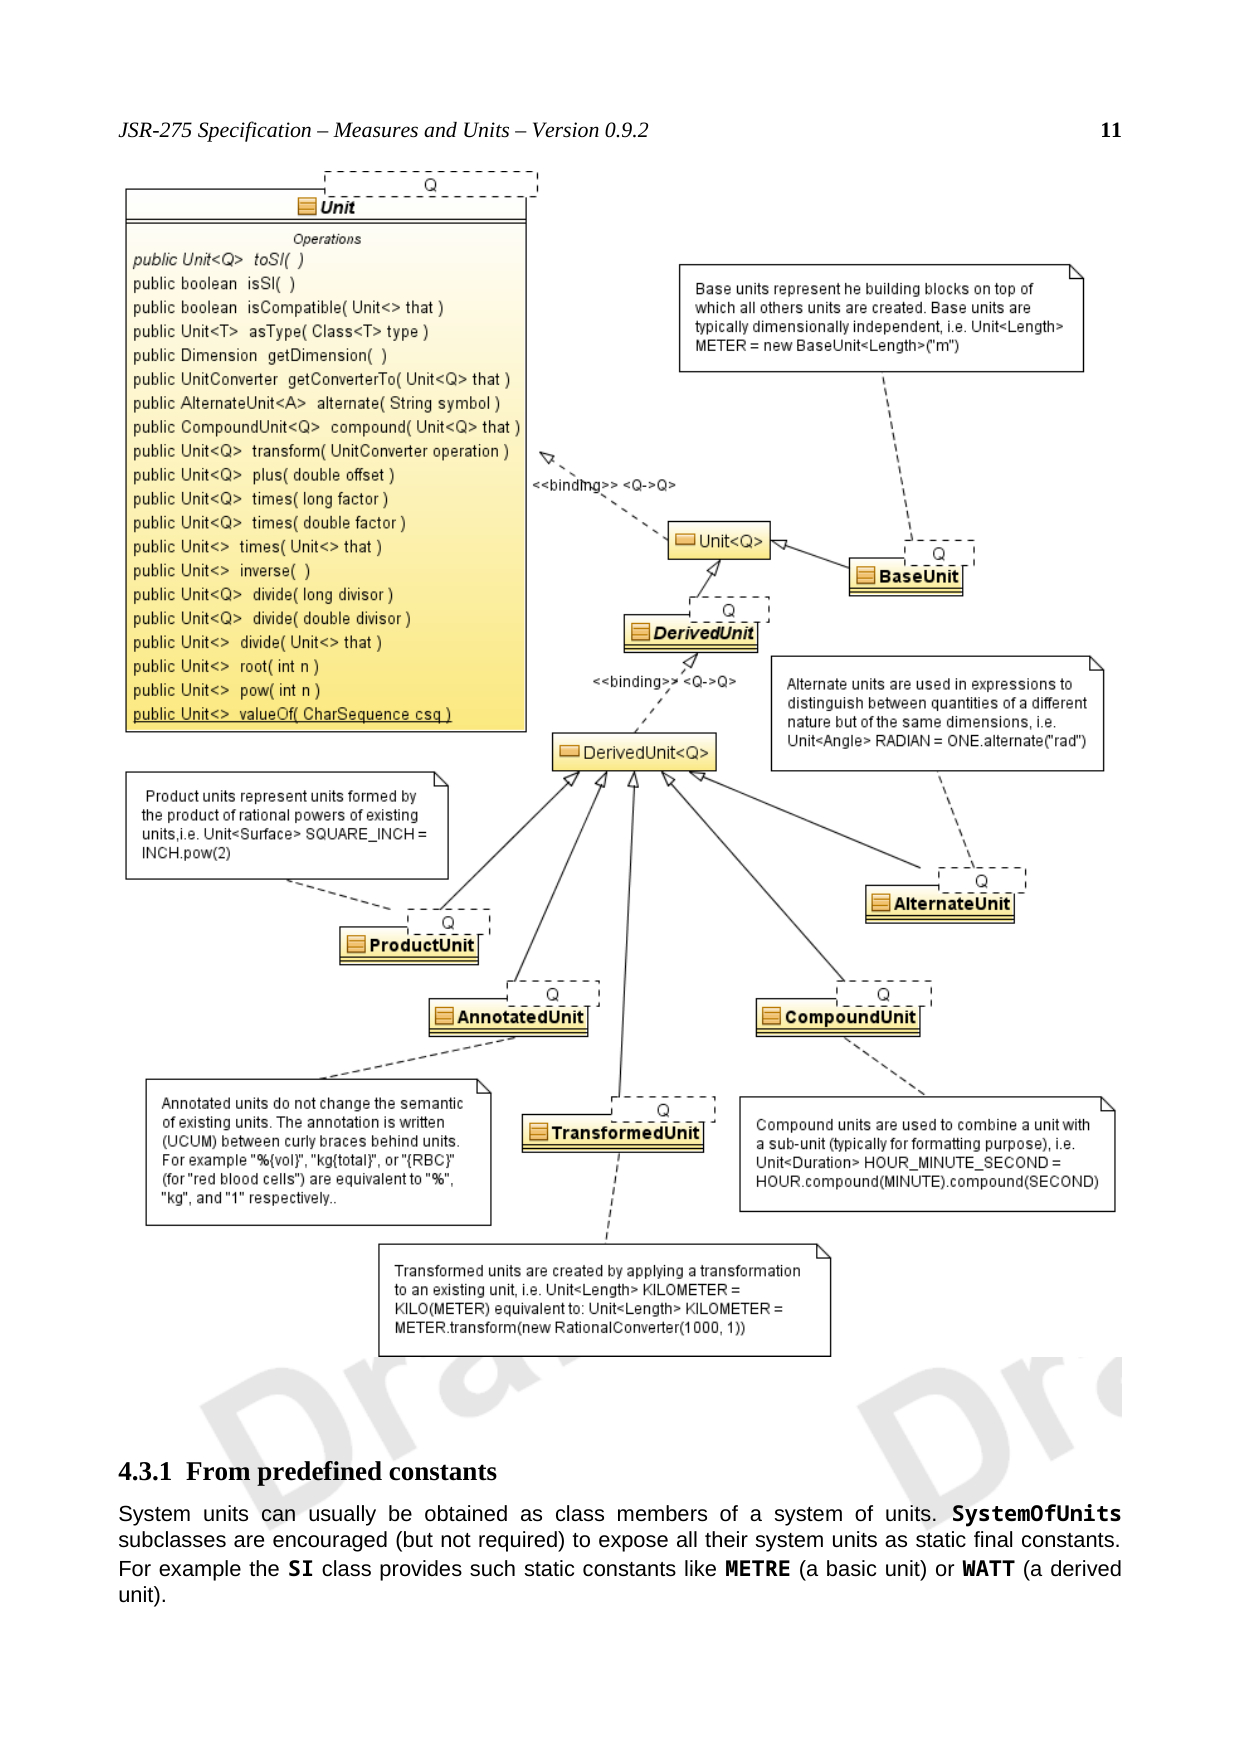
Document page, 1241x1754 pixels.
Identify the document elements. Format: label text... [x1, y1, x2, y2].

subtitle From predefined constants [118, 1456, 1122, 1486]
text System units can usually be obtained as class members of a system of units. SystemOfUnits subclasses are encouraged (but not required) to expose all their system units as static final constants. For example the SI class provides such static constants like METRE (a basic unit) or WATT (a derived unit). [118, 1498, 1122, 1607]
picture [118, 1607, 1122, 1636]
picture [118, 1486, 1122, 1498]
picture [118, 118, 1122, 1456]
